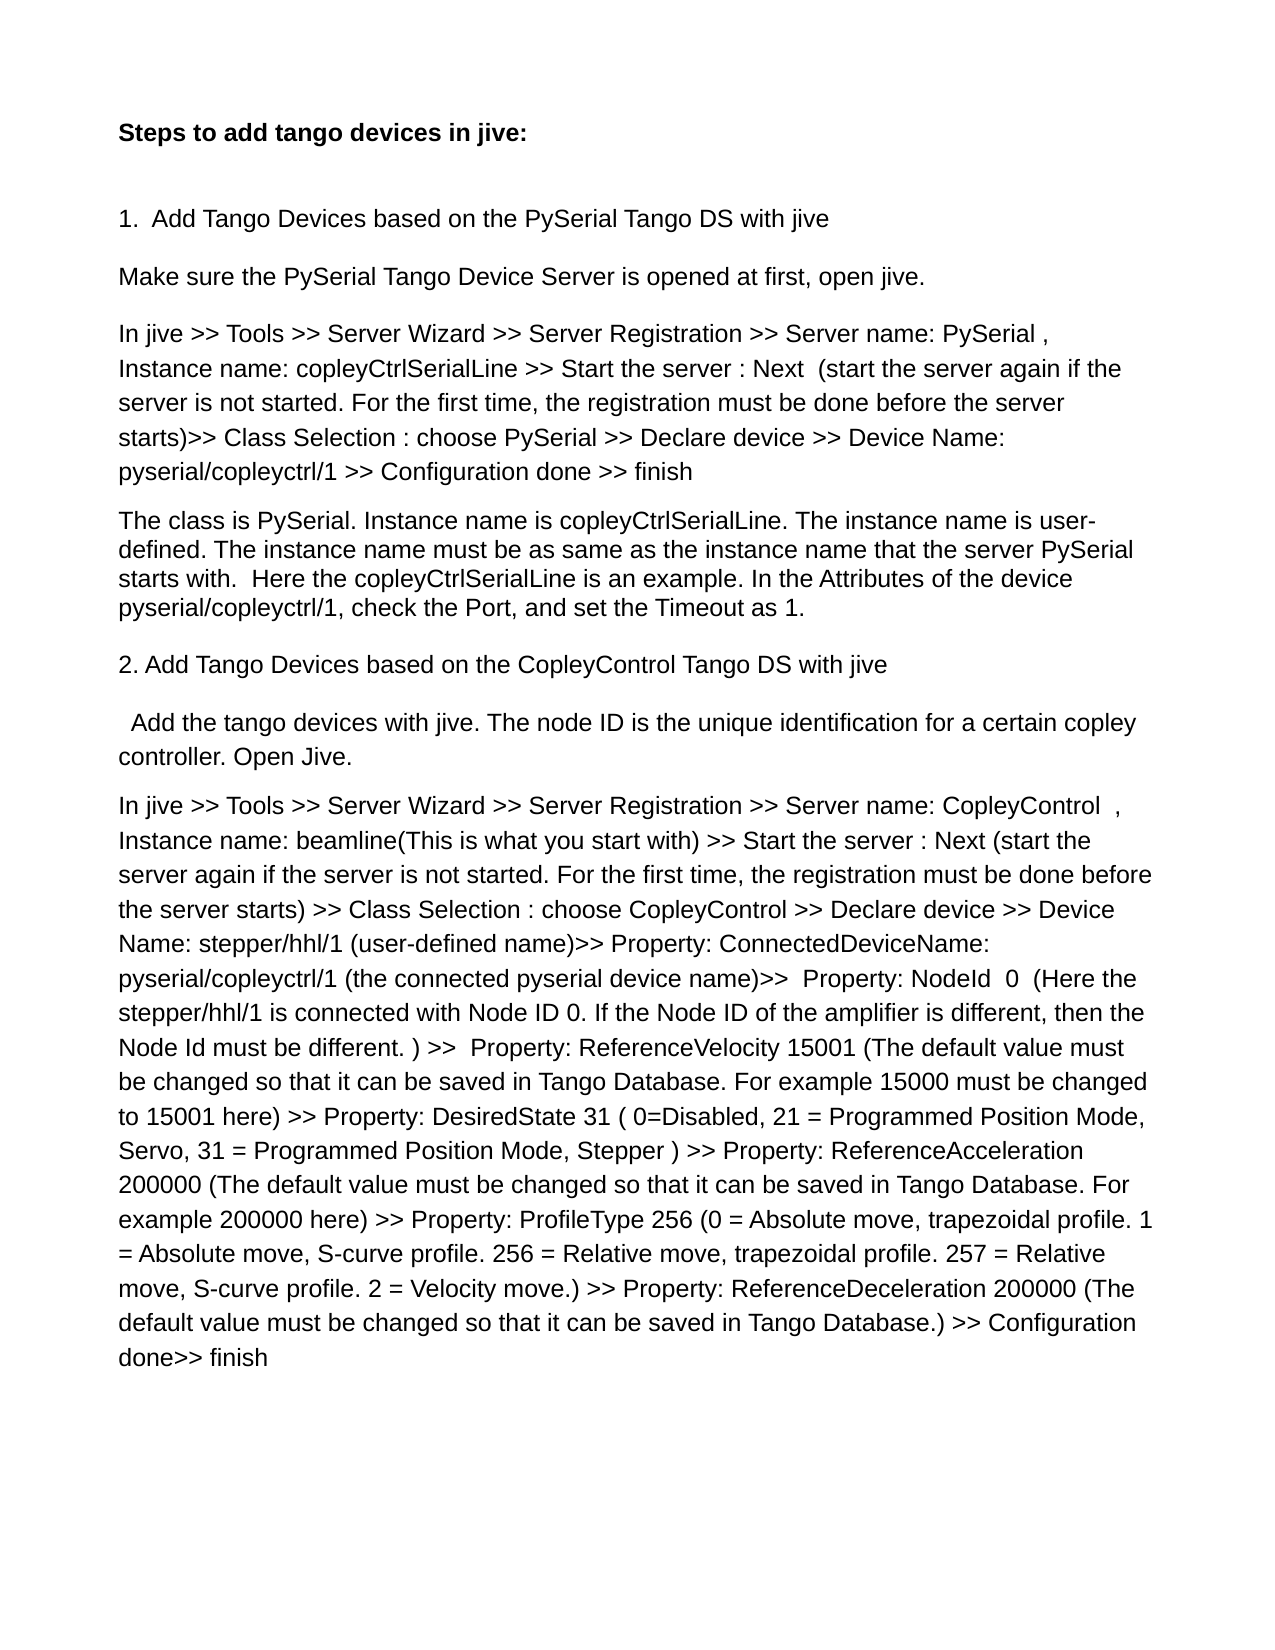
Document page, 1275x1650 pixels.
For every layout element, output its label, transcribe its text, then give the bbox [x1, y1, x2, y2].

text Make sure the PySerial Tango Device Server is opened at first, open jive. [118, 262, 1157, 291]
text The class is PySerial. Instance name is copleyCtrlSerialLine. The instance name is user-defined. The instance name must be as same as the instance name that the server PySerial starts with. Here the copleyCtrlSerialLine is an example. In the Attributes of the device pyserial/copleyctrl/1, check the Port, and set the Timeout as 1. [118, 506, 1157, 621]
text Add the tango devices with jive. The node ID is the unique identification for a certain copley controller. Open Jive. [118, 708, 1157, 771]
text 2. Add Tango Devices based on the CopleyControl Tango DS with jive [118, 650, 1157, 679]
text Steps to add tango devices in jive: [118, 118, 1157, 147]
text In jive >> Tools >> Server Wizard >> Server Registration >> Server name: CopleyControl , Instance name: beamline(This is what you start with) >> Start the server : Next (start the server again if the server is not started. For the first time, the registration must be done before the server starts) >> Class Selection : choose CopleyControl >> Declare device >> Device Name: stepper/hhl/1 (user-defined name)>> Property: ConnectedDeviceName: pyserial/copleyctrl/1 (the connected pyserial device name)>> Property: NodeId 0 (Here the stepper/hhl/1 is connected with Node ID 0. If the Node ID of the amplifier is different, then the Node Id must be different. ) >> Property: ReferenceVelocity 15001 (The default value must be changed so that it can be saved in Tango Database. For example 15000 must be changed to 15001 here) >> Property: DesiredState 31 ( 0=Disabled, 21 = Programmed Position Mode, Servo, 31 = Programmed Position Mode, Stepper ) >> Property: ReferenceAcceleration 200000 (The default value must be changed so that it can be saved in Tango Database. For example 200000 here) >> Property: ProfileType 256 (0 = Absolute move, trapezoidal profile. 1 = Absolute move, S-curve profile. 256 = Relative move, trapezoidal profile. 257 = Relative move, S-curve profile. 2 = Velocity move.) >> Property: ReferenceDeceleration 200000 (The default value must be changed so that it can be saved in Tango Database.) >> Configuration done>> finish [118, 791, 1157, 1372]
text 1. Add Tango Devices based on the PySerial Tango DS with jive [118, 204, 1157, 233]
text In jive >> Tools >> Server Wizard >> Server Registration >> Server name: PySerial , Instance name: copleyCtrlSerialLine >> Start the server : Next (start the server again if the server is not started. For the first time, the registration must be done before the server starts)>> Class Selection : choose PySerial >> Declare device >> Device Name: pyserial/copleyctrl/1 >> Configuration done >> finish [118, 319, 1157, 486]
